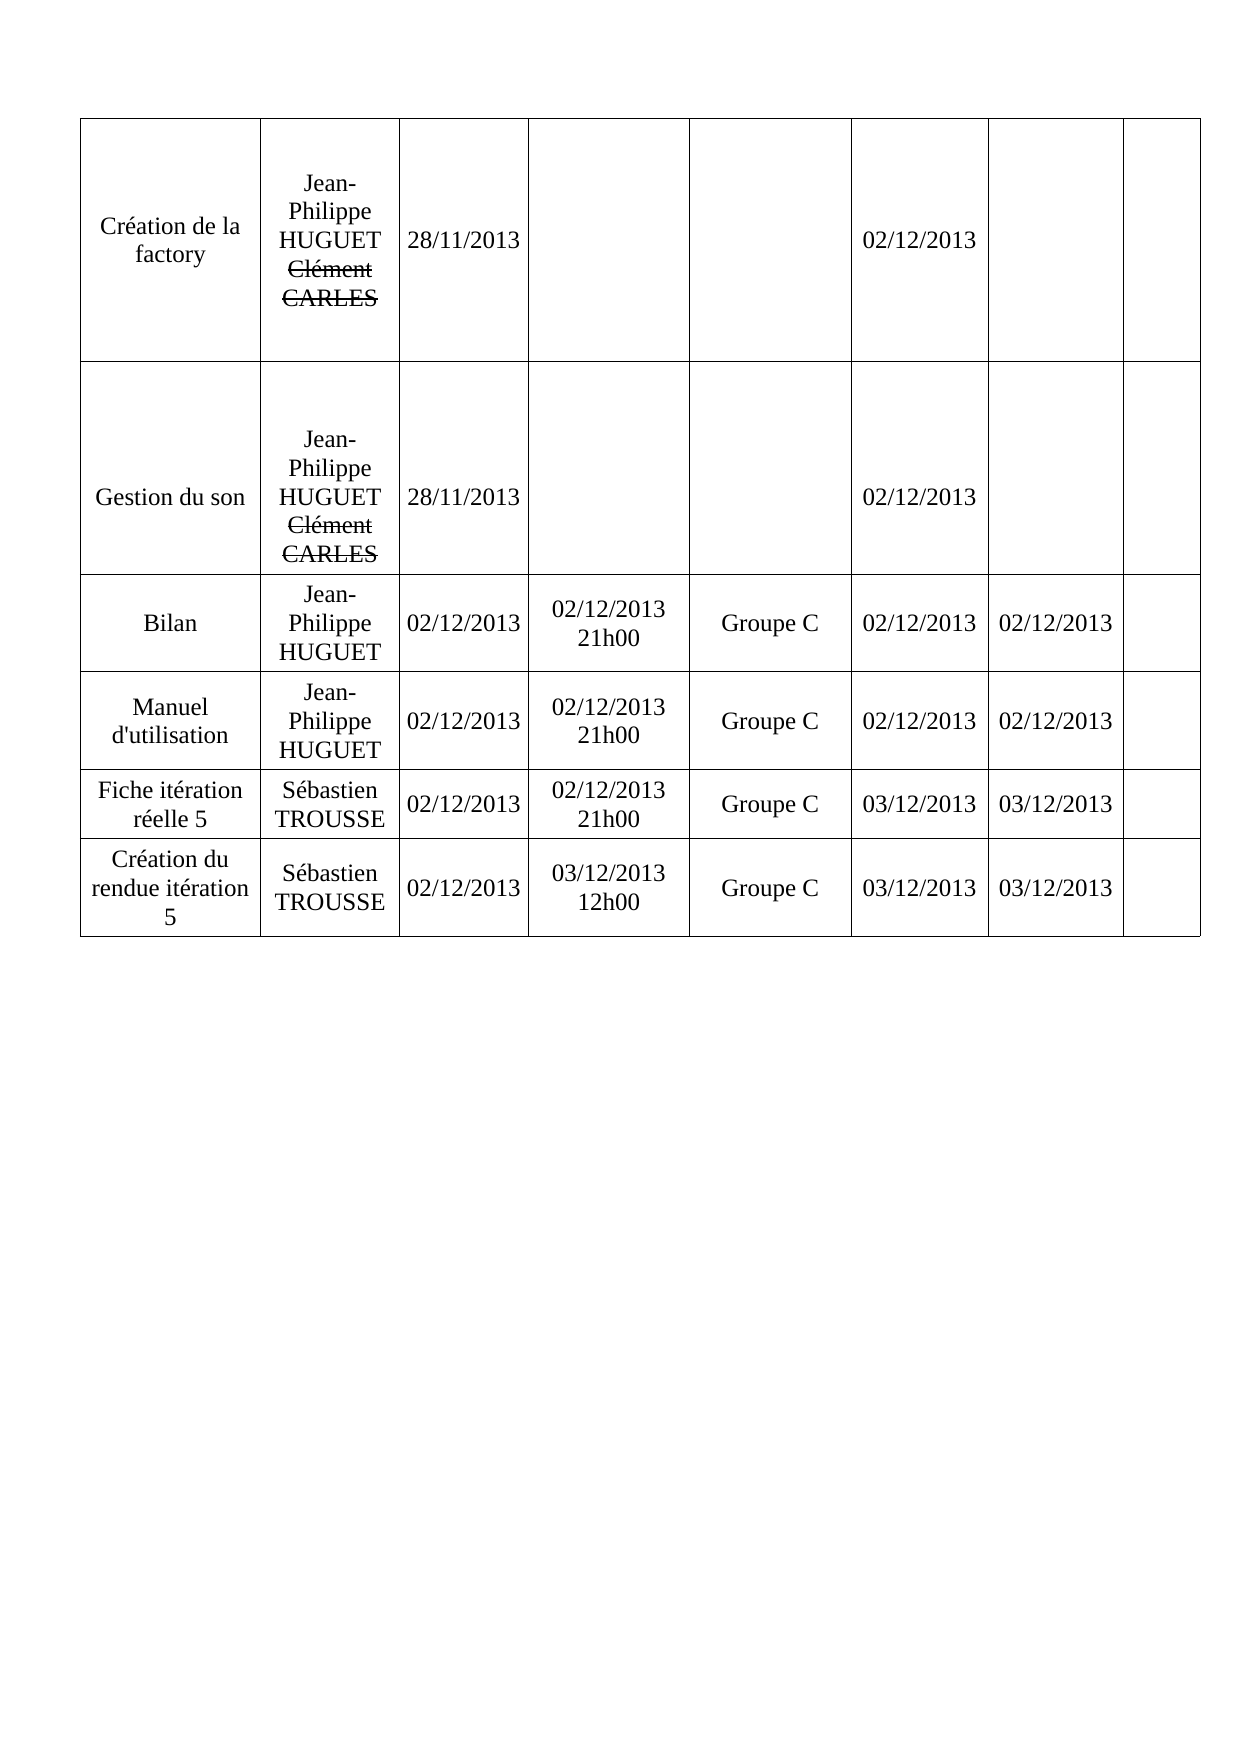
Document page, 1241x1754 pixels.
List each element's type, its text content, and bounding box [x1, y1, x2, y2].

table_cell Manuel d'utilisation [81, 672, 260, 769]
table_cell Groupe C [690, 575, 851, 671]
table_cell Fiche itération réelle 5 [81, 770, 260, 838]
table_cell Jean-Philippe HUGUET [261, 672, 399, 769]
table_cell [1124, 575, 1200, 671]
table_cell [529, 119, 689, 361]
table_cell Jean-Philippe HUGUET [261, 575, 399, 671]
table_cell [989, 119, 1123, 361]
table_cell Bilan [81, 575, 260, 671]
table_cell Groupe C [690, 672, 851, 769]
table_cell 02/12/2013 [400, 839, 528, 936]
table_cell [989, 362, 1123, 574]
table_cell [690, 362, 851, 574]
table_cell 03/12/2013 [989, 770, 1123, 838]
table_cell [1124, 119, 1200, 361]
table_cell 02/12/2013 21h00 [529, 770, 689, 838]
table_cell Jean-Philippe HUGUET Clément CARLES [261, 362, 399, 574]
table_cell 03/12/2013 12h00 [529, 839, 689, 936]
table_cell Sébastien TROUSSE [261, 770, 399, 838]
table_cell Groupe C [690, 770, 851, 838]
table_cell [690, 119, 851, 361]
table_cell 03/12/2013 [852, 839, 988, 936]
table_cell Groupe C [690, 839, 851, 936]
table_cell 28/11/2013 [400, 362, 528, 574]
table_cell 02/12/2013 21h00 [529, 672, 689, 769]
table_cell 28/11/2013 [400, 119, 528, 361]
table_cell 02/12/2013 [989, 672, 1123, 769]
table_cell Sébastien TROUSSE [261, 839, 399, 936]
table_cell 02/12/2013 [400, 770, 528, 838]
table_cell 02/12/2013 [852, 119, 988, 361]
table_cell 03/12/2013 [989, 839, 1123, 936]
table_cell [1124, 839, 1200, 936]
table_cell Création de la factory [81, 119, 260, 361]
table_cell 02/12/2013 21h00 [529, 575, 689, 671]
table_cell 02/12/2013 [852, 362, 988, 574]
table_cell [529, 362, 689, 574]
table_cell 02/12/2013 [400, 575, 528, 671]
table_cell 02/12/2013 [852, 575, 988, 671]
table_cell Gestion du son [81, 362, 260, 574]
table_cell 03/12/2013 [852, 770, 988, 838]
table_cell Jean-Philippe HUGUET Clément CARLES [261, 119, 399, 361]
table_cell 02/12/2013 [400, 672, 528, 769]
table_cell [1124, 362, 1200, 574]
table_cell Création du rendue itération 5 [81, 839, 260, 936]
table_cell [1124, 672, 1200, 769]
table_cell 02/12/2013 [989, 575, 1123, 671]
table_cell 02/12/2013 [852, 672, 988, 769]
table_cell [1124, 770, 1200, 838]
